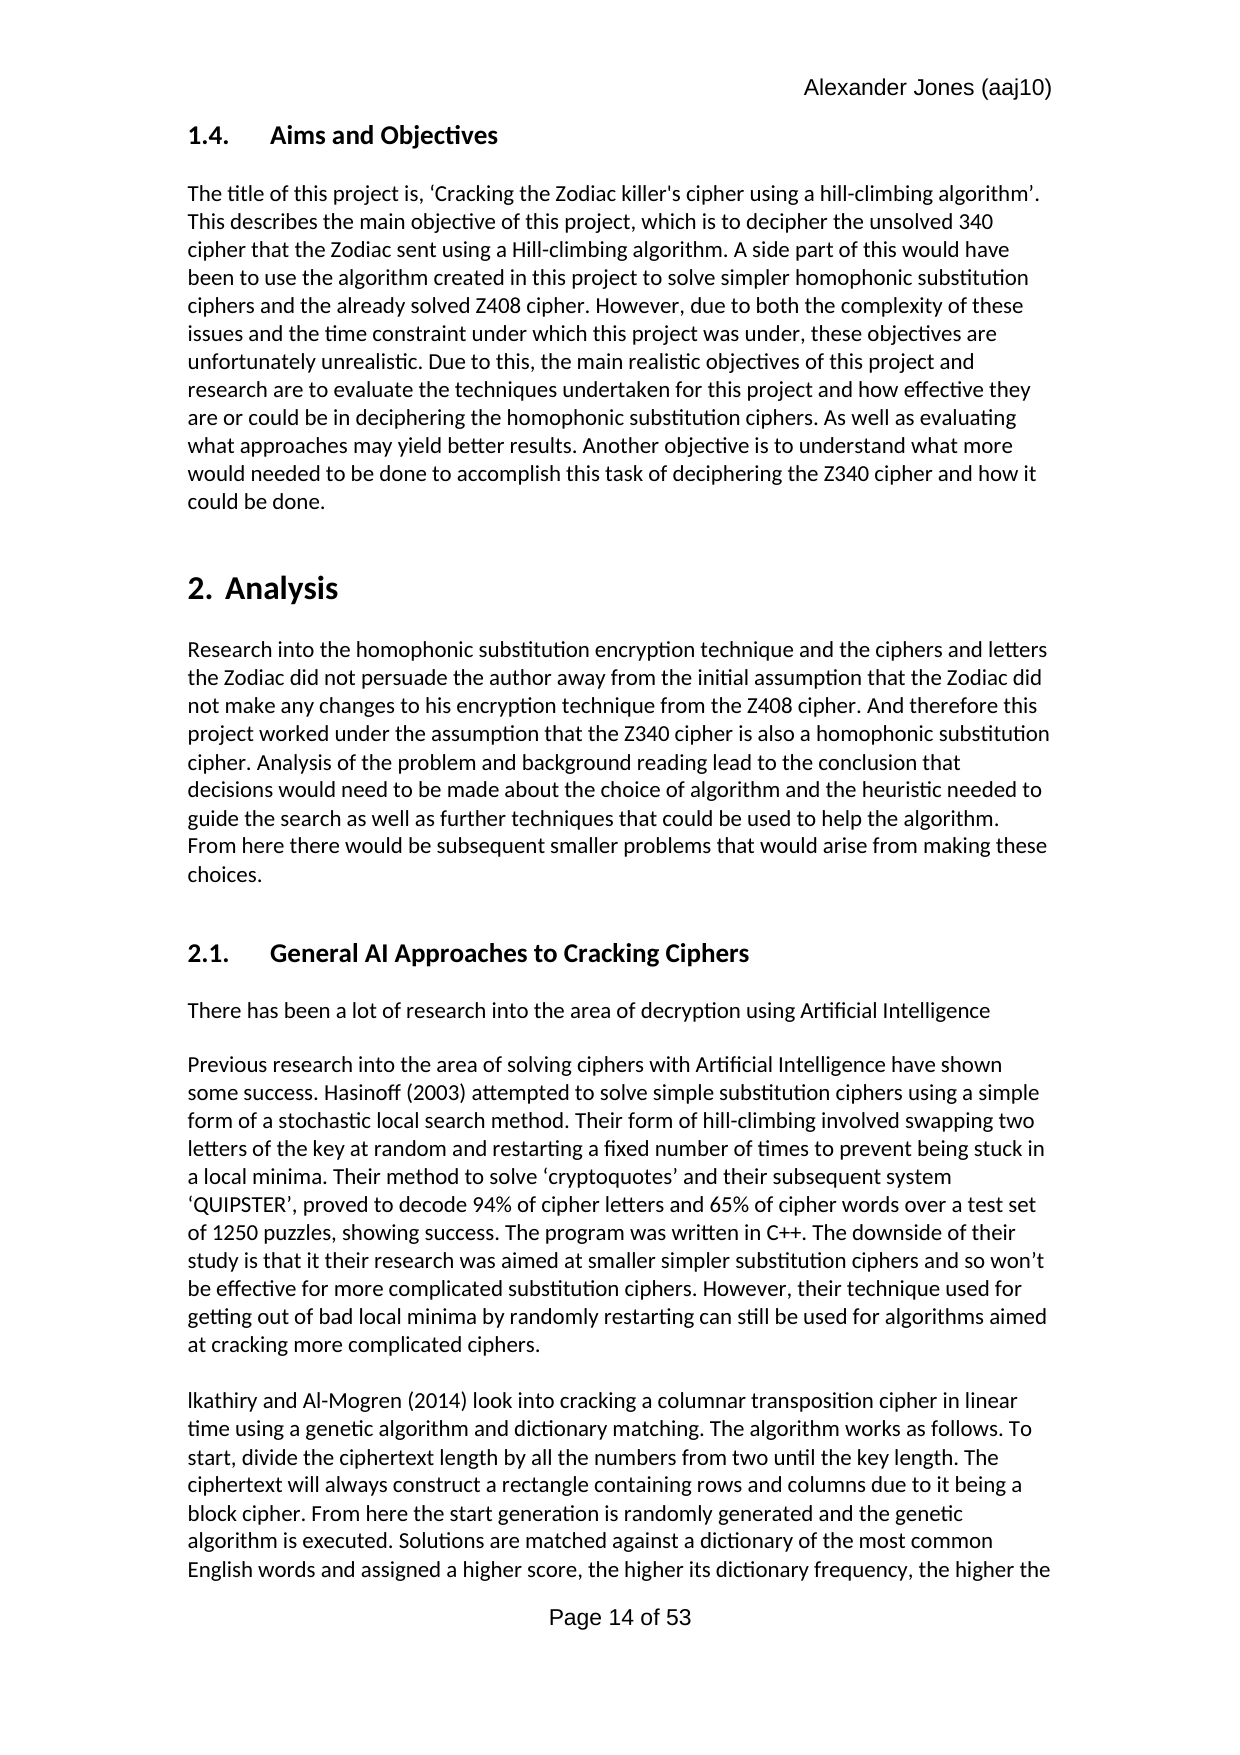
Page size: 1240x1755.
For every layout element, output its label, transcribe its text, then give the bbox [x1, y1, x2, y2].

text There has been a lot of research into the area of decryption using Artificial Intelligence [187, 996, 1052, 1024]
subtitle General AI Approaches to Cracking Ciphers [187, 937, 1052, 969]
subtitle Aims and Objectives [187, 118, 1052, 151]
text lkathiry and Al-Mogren (2014) look into cracking a columnar transposition cipher in linear time using a genetic algorithm and dictionary matching. The algorithm works as follows. To start, divide the ciphertext length by all the numbers from two until the key length. The ciphertext will always construct a rectangle containing rows and columns due to it being a block cipher. From here the start generation is randomly generated and the genetic algorithm is executed. Solutions are matched against a dictionary of the most common English words and assigned a higher score, the higher its dictionary frequency, the higher the [187, 1387, 1052, 1583]
text The title of this project is, ‘Cracking the Zodiac killer's cipher using a hill-climbing algorithm’. This describes the main objective of this project, which is to decipher the unsolved 340 cipher that the Zodiac sent using a Hill-climbing algorithm. A side part of this would have been to use the algorithm created in this project to solve simpler homophonic substitution ciphers and the already solved Z408 cipher. However, due to both the complexity of these issues and the time constraint under which this project was under, these objectives are unfortunately unrealistic. Due to this, the main realistic objectives of this project and research are to evaluate the techniques undertaken for this project and how effective they are or could be in deciphering the homophonic substitution ciphers. As well as evaluating what approaches may yield better results. Another objective is to understand what more would needed to be done to accomplish this task of deciphering the Z340 cipher and how it could be done. [187, 179, 1052, 515]
text Research into the homophonic substitution encryption technique and the ciphers and letters the Zodiac did not persuade the author away from the initial assumption that the Zodiac did not make any changes to his encryption technique from the Z408 cipher. And therefore this project worked under the assumption that the Z340 cipher is also a homophonic substitution cipher. Analysis of the problem and background reading lead to the conclusion that decisions would need to be made about the choice of algorithm and the heuristic needed to guide the search as well as further techniques that could be used to help the algorithm. From here there would be subsequent smaller problems that would arise from making these choices. [187, 636, 1052, 888]
text Previous research into the area of solving ciphers with Artificial Intelligence have shown some success. Hasinoff (2003) attempted to solve simple substitution ciphers using a simple form of a stochastic local search method. Their form of hill-climbing involved swapping two letters of the key at random and restarting a fixed number of times to prevent being stuck in a local minima. Their method to solve ‘cryptoquotes’ and their subsequent system ‘QUIPSTER’, proved to decode 94% of cipher letters and 65% of cipher words over a test set of 1250 puzzles, showing success. The program was written in C++. The downside of their study is that it their research was aimed at smaller simpler substitution ciphers and so won’t be effective for more complicated substitution ciphers. However, their technique used for getting out of bad local minima by randomly restarting can still be used for algorithms aimed at cracking more complicated ciphers. [187, 1050, 1052, 1358]
subtitle Analysis [187, 567, 1052, 607]
